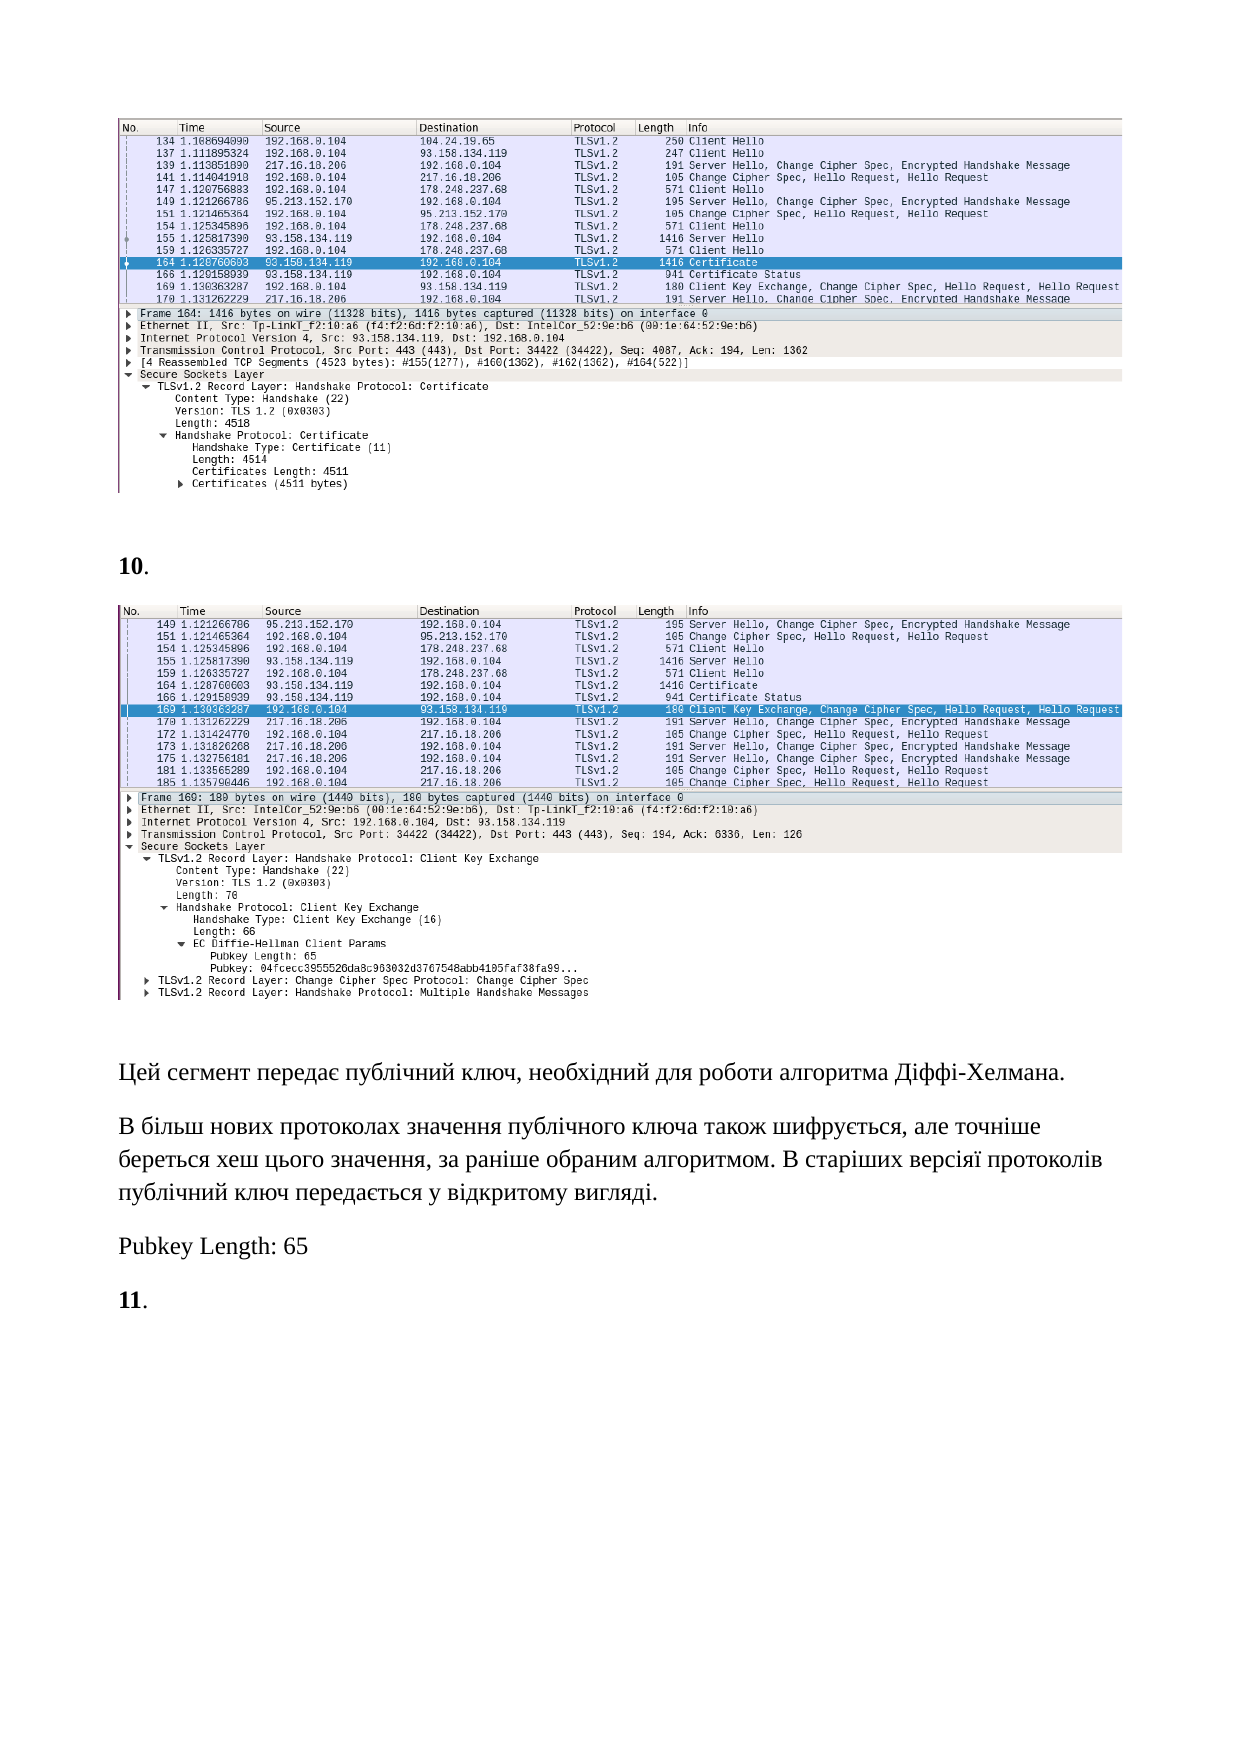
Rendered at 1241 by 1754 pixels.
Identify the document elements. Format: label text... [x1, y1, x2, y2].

list Pubkey Length: 65 [118, 1231, 1122, 1260]
list 11. [118, 1285, 1122, 1314]
list Цей сегмент передає публічний ключ, необхідний для роботи алгоритма Діффі-Хелмана. [118, 1057, 1122, 1086]
list В більш нових протоколах значення публічного ключа також шифрується, але точніше береться хеш цього значення, за раніше обраним алгоритмом. В старіших версіяї протоколів публічний ключ передається у відкритому вигляді. [118, 1111, 1122, 1206]
picture [118, 118, 1123, 493]
picture [118, 605, 1123, 1000]
list 10. [118, 551, 1122, 580]
